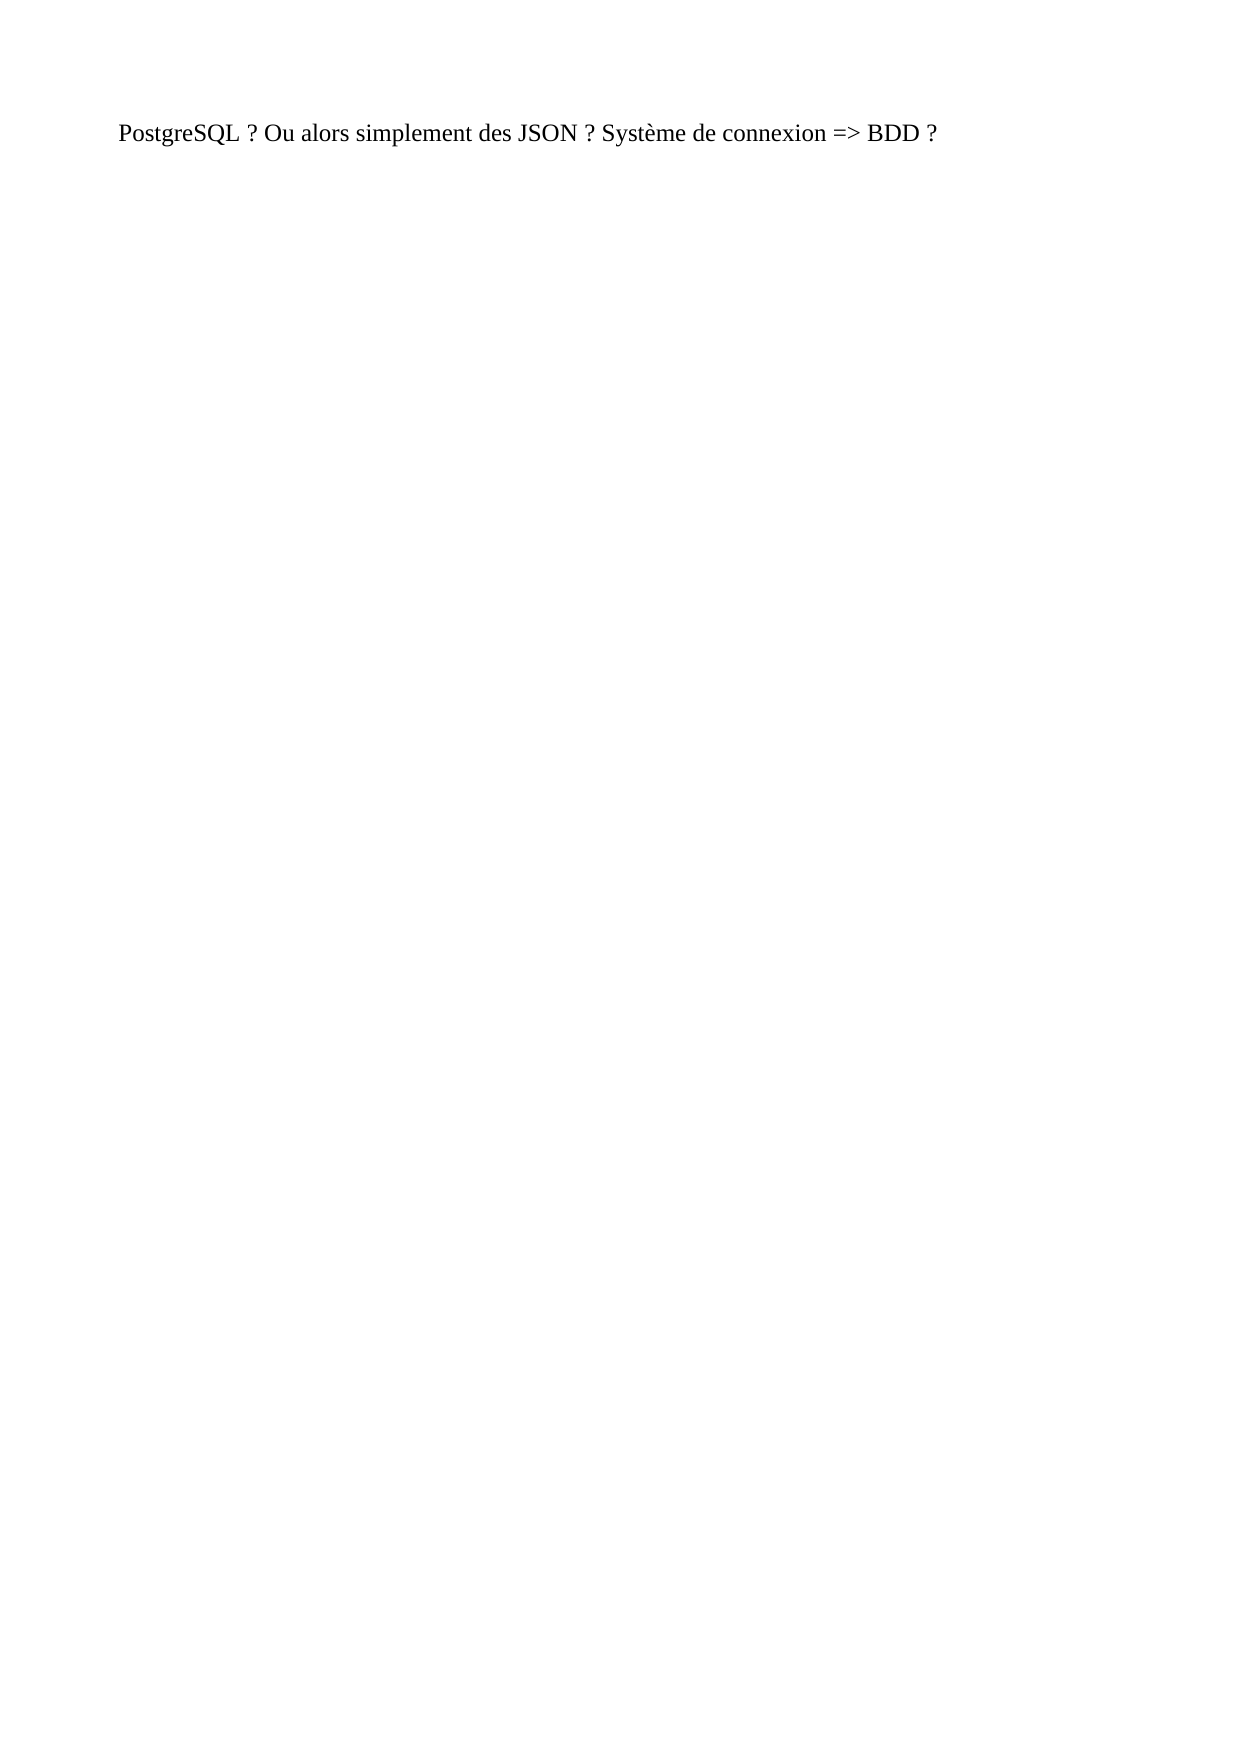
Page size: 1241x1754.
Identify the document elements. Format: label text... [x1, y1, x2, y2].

text PostgreSQL ? Ou alors simplement des JSON ? Système de connexion => BDD ? [118, 118, 1122, 147]
